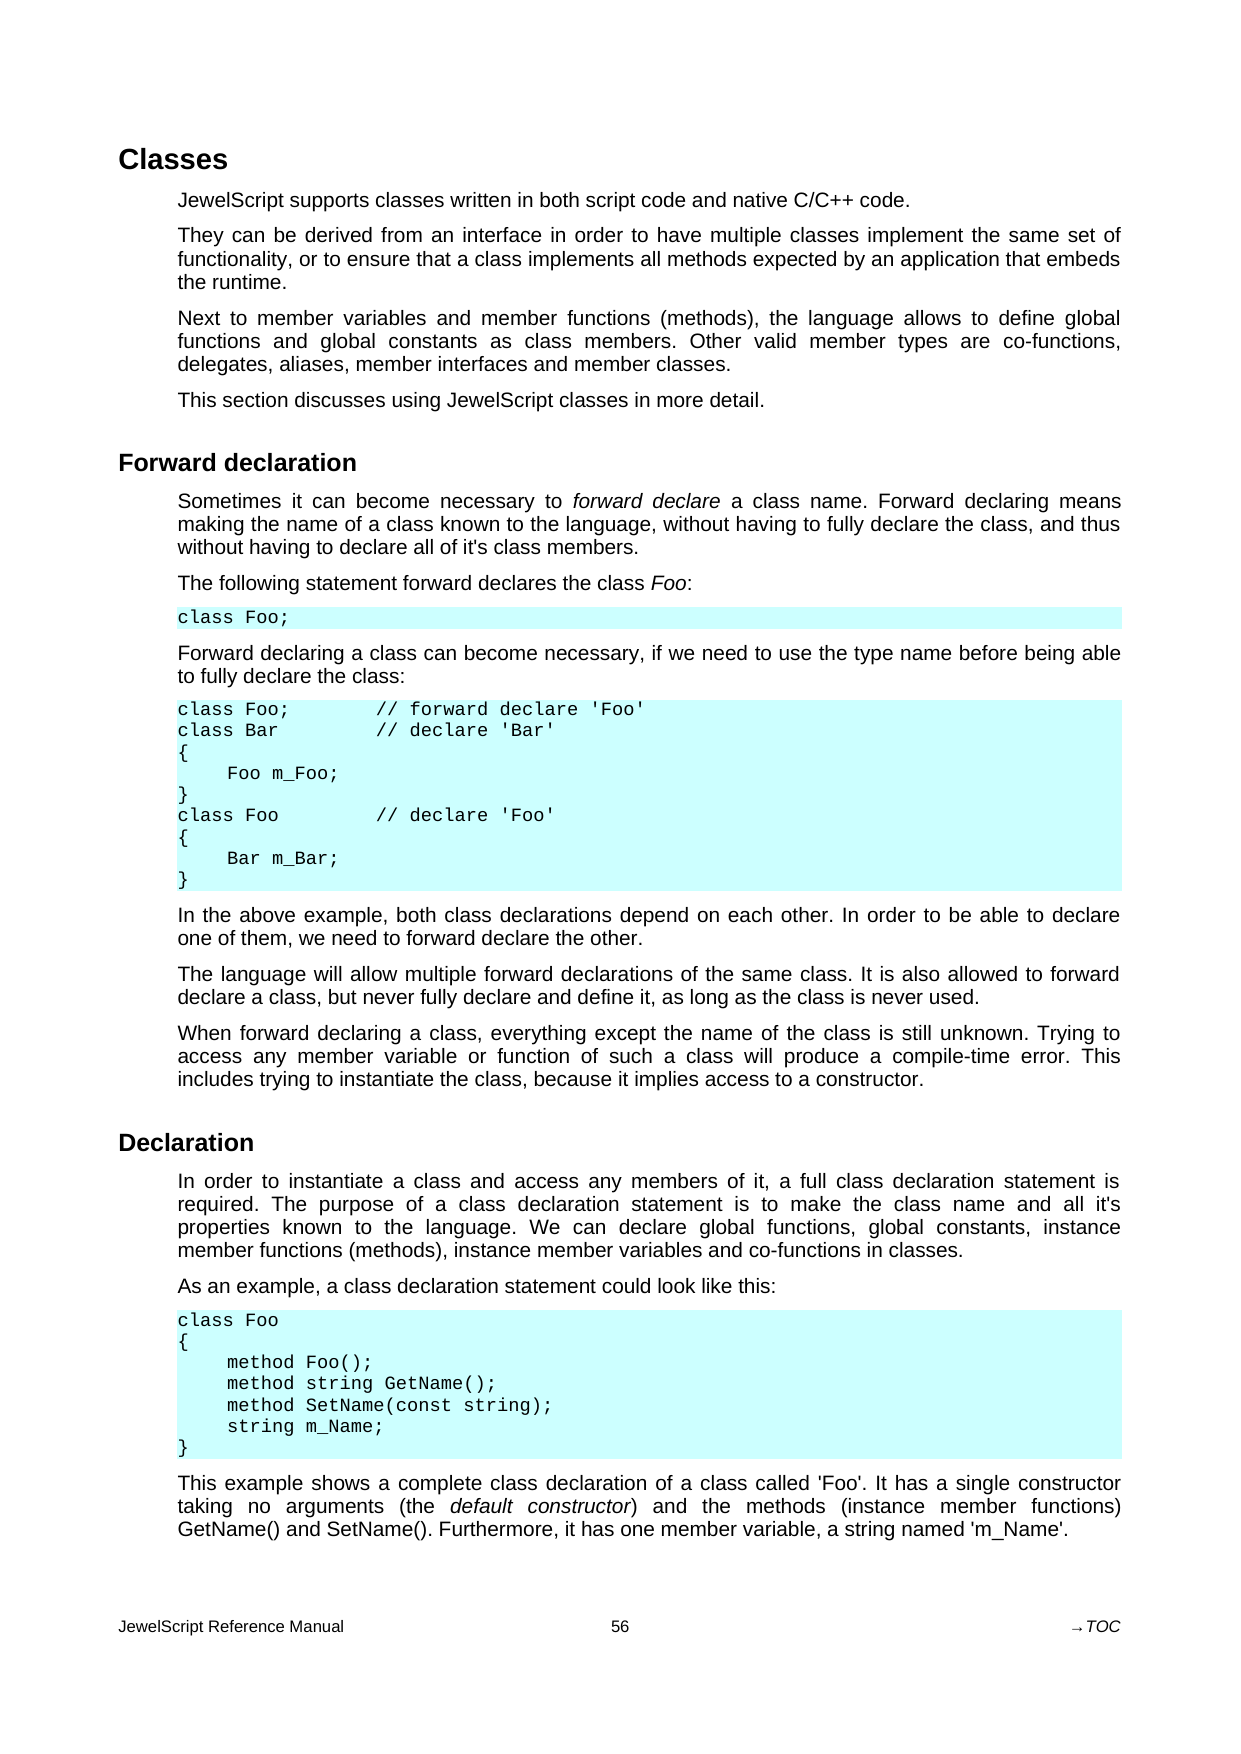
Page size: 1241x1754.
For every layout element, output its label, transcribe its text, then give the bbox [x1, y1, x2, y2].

text Forward declaring a class can become necessary, if we need to use the type name before being able to fully declare the class: [177, 641, 1122, 687]
text The language will allow multiple forward declarations of the same class. It is also allowed to forward declare a class, but never fully declare and define it, as long as the class is never used. [177, 963, 1122, 1009]
text They can be derived from an interface in order to have multiple classes implement the same set of functionality, or to ensure that a class implements all methods expected by an application that embeds the runtime. [177, 224, 1122, 294]
text class Foo; // forward declare 'Foo' class Bar // declare 'Bar' { Foo m_Foo; } class Foo // declare 'Foo' { Bar m_Bar; } [177, 700, 1122, 891]
text In the above example, both class declarations depend on each other. In order to be able to declare one of them, we need to forward declare the other. [177, 904, 1122, 950]
text The following statement forward declares the class Foo: [177, 572, 1122, 595]
text When forward declaring a class, everything except the name of the class is still unknown. Trying to access any member variable or function of such a class will produce a compile-time error. This includes trying to instantiate the class, because it implies access to a constructor. [177, 1022, 1122, 1091]
text JewelScript supports classes written in both script code and native C/C++ code. [177, 188, 1122, 211]
text Next to member variables and member functions (methods), the language allows to define global functions and global constants as class members. Other valid member types are co-functions, delegates, aliases, member interfaces and member classes. [177, 306, 1122, 376]
subtitle Declaration [118, 1129, 1122, 1157]
subtitle Classes [118, 143, 1122, 176]
text class Foo { method Foo(); method string GetName(); method SetName(const string); string m_Name; } [177, 1310, 1122, 1459]
text class Foo; [177, 607, 1122, 629]
text In order to instantiate a class and access any members of it, a full class declaration statement is required. The purpose of a class declaration statement is to make the class name and all it's properties known to the language. We can declare global functions, global constants, instance member functions (methods), instance member variables and co-functions in classes. [177, 1169, 1122, 1262]
text This section discusses using JewelScript classes in more detail. [177, 388, 1122, 412]
text As an example, a class declaration statement could look like this: [177, 1274, 1122, 1298]
subtitle Forward declaration [118, 449, 1122, 477]
text This example shows a complete class declaration of a class called 'Foo'. It has a single constructor taking no arguments (the default constructor) and the methods (instance member functions) GetName() and SetName(). Furthermore, it has one member variable, a string named 'm_Name'. [177, 1471, 1122, 1541]
text Sometimes it can become necessary to forward declare a class name. Forward declaring means making the name of a class known to the language, without having to fully declare the class, and thus without having to declare all of it's class members. [177, 489, 1122, 559]
